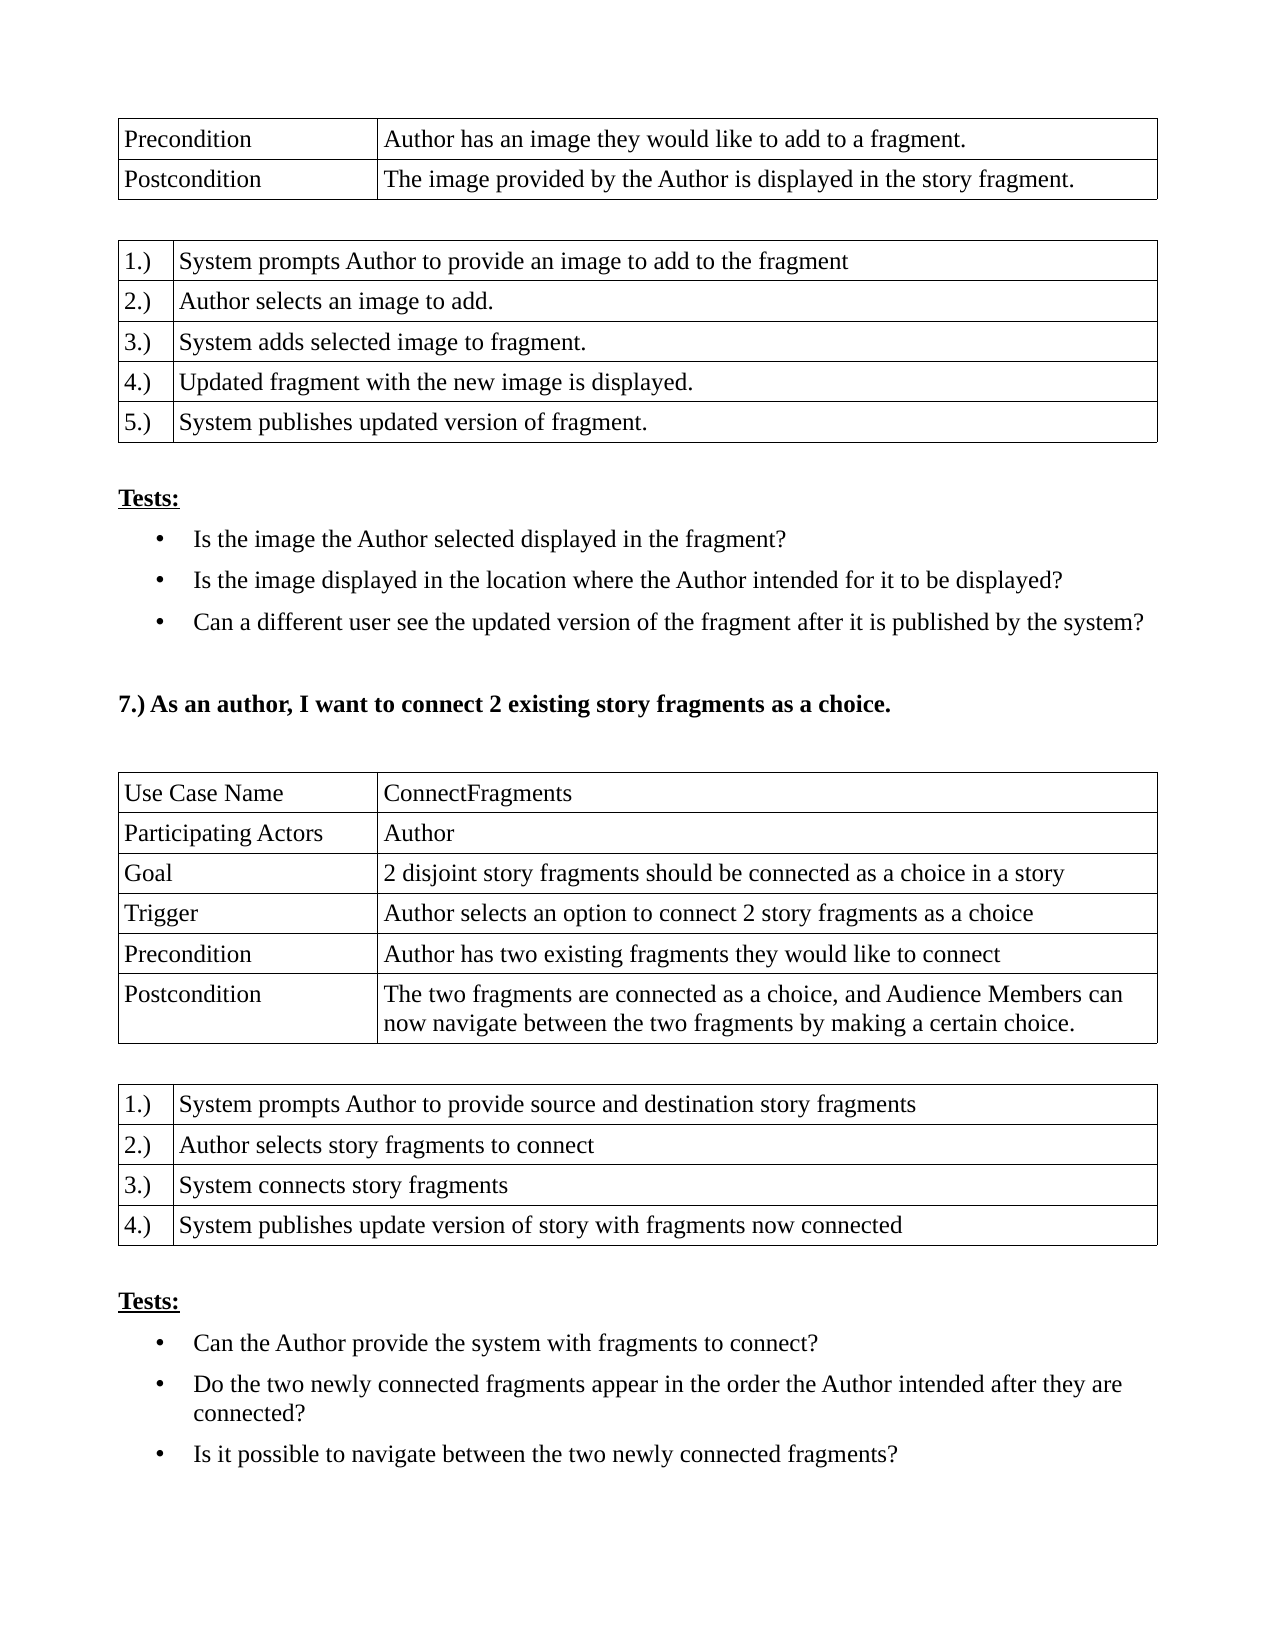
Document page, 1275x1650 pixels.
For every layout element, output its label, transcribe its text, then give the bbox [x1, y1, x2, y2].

table_cell Trigger [119, 894, 377, 933]
table_header System prompts Author to provide source and destination story fragments [174, 1085, 1157, 1124]
list Do the two newly connected fragments appear in the order the Author intended after they are connected? [156, 1369, 1157, 1426]
table_cell The image provided by the Author is displayed in the story fragment. [378, 160, 1157, 199]
table_cell 2 disjoint story fragments should be connected as a choice in a story [378, 854, 1157, 893]
text Tests: [118, 1286, 1157, 1315]
table_cell Author selects an image to add. [174, 281, 1157, 321]
table_cell 4.) [119, 1206, 173, 1245]
table_header System prompts Author to provide an image to add to the fragment [174, 241, 1157, 280]
text 7.) As an author, I want to connect 2 existing story fragments as a choice. [118, 689, 1157, 718]
list Is the image the Author selected displayed in the fragment? [156, 524, 1157, 553]
table_cell Author [378, 813, 1157, 852]
table_cell Precondition [119, 119, 377, 158]
table_cell 2.) [119, 1125, 173, 1164]
table_cell The two fragments are connected as a choice, and Audience Members can now navigate between the two fragments by making a certain choice. [378, 974, 1157, 1042]
table_cell Author has two existing fragments they would like to connect [378, 934, 1157, 973]
table_cell 3.) [119, 322, 173, 361]
list Can a different user see the updated version of the fragment after it is published by the system? [156, 607, 1157, 636]
table_cell System connects story fragments [174, 1165, 1157, 1205]
table_cell Author selects story fragments to connect [174, 1125, 1157, 1164]
table_header 1.) [119, 1085, 173, 1124]
list Can the Author provide the system with fragments to connect? [156, 1328, 1157, 1356]
list Is the image displayed in the location where the Author intended for it to be displayed? [156, 566, 1157, 594]
table_cell Participating Actors [119, 813, 377, 852]
table_cell Postcondition [119, 160, 377, 199]
table_cell System adds selected image to fragment. [174, 322, 1157, 361]
table_cell System publishes update version of story with fragments now connected [174, 1206, 1157, 1245]
table_cell Precondition [119, 934, 377, 973]
table_header ConnectFragments [378, 773, 1157, 812]
table_header 1.) [119, 241, 173, 280]
text Tests: [118, 483, 1157, 512]
table_cell System publishes updated version of fragment. [174, 402, 1157, 442]
table_cell 2.) [119, 281, 173, 321]
table_cell Author selects an option to connect 2 story fragments as a choice [378, 894, 1157, 933]
table_cell Updated fragment with the new image is displayed. [174, 362, 1157, 401]
table_cell Postcondition [119, 974, 377, 1042]
table_cell 3.) [119, 1165, 173, 1205]
table_cell 4.) [119, 362, 173, 401]
table_cell 5.) [119, 402, 173, 442]
table_cell Author has an image they would like to add to a fragment. [378, 119, 1157, 158]
table_header Use Case Name [119, 773, 377, 812]
table_cell Goal [119, 854, 377, 893]
list Is it possible to navigate between the two newly connected fragments? [156, 1439, 1157, 1468]
